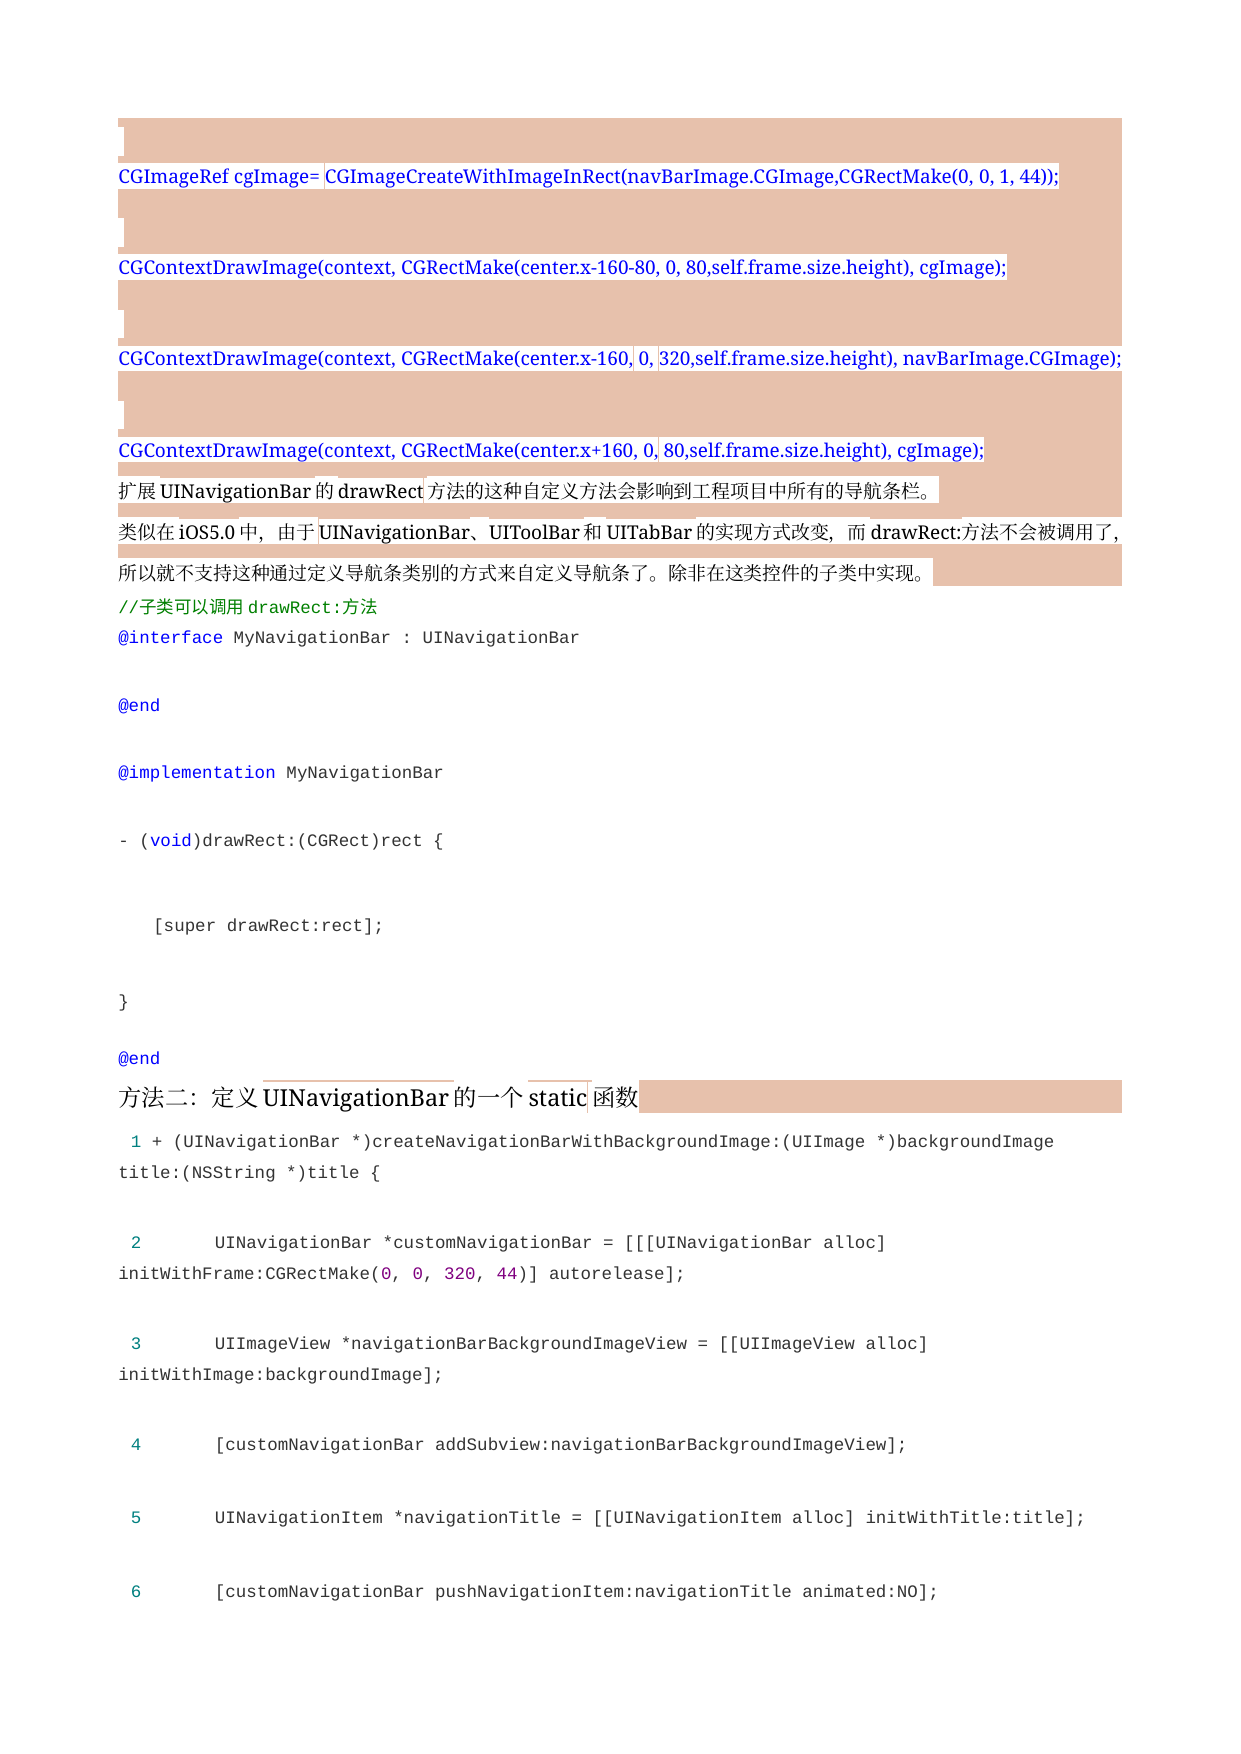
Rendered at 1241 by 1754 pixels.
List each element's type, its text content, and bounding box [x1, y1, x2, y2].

text 4 [customNavigationBar addSubview:navigationBarBackgroundImageView]; [118, 1433, 1122, 1457]
text - (void)drawRect:(CGRect)rect { [118, 831, 1122, 851]
text @end [118, 1050, 1122, 1070]
text } [118, 974, 1122, 1012]
text 3 UIImageView *navigationBarBackgroundImageView = [[UIImageView alloc] initWithImage:backgroundImage]; [118, 1332, 1122, 1386]
text @implementation MyNavigationBar [118, 764, 1122, 784]
text 方法二：定义UINavigationBar的一个static函数 [118, 1080, 1122, 1113]
text [super drawRect:rect]; [118, 899, 1122, 937]
text CGContextDrawImage(context, CGRectMake(center.x+160, 0, 80,self.frame.size.height), cgImage); 扩展UINavigationBar的drawRect方法的这种自定义方法会影响到工程项目中所有的导航条栏。 类似在iOS5.0中，由于UINavigationBar、UIToolBar和UITabBar的实现方式改变，而drawRect:方法不会被调用了，所以就不支持这种通过定义导航条类别的方式来自定义导航条了。除非在这类控件的子类中实现。 [118, 437, 1122, 586]
text //子类可以调用drawRect:方法 [118, 599, 1122, 619]
text CGImageRef cgImage= CGImageCreateWithImageInRect(navBarImage.CGImage,CGRectMake(0, 0, 1, 44)); [118, 163, 1122, 189]
text 2 UINavigationBar *customNavigationBar = [[[UINavigationBar alloc] initWithFrame:CGRectMake(0, 0, 320, 44)] autorelease]; [118, 1231, 1122, 1284]
text @end [118, 696, 1122, 716]
text CGContextDrawImage(context, CGRectMake(center.x-160, 0, 320,self.frame.size.height), navBarImage.CGImage); [118, 346, 1122, 371]
text 5 UINavigationItem *navigationTitle = [[UINavigationItem alloc] initWithTitle:title]; [118, 1507, 1122, 1530]
text 1 + (UINavigationBar *)createNavigationBarWithBackgroundImage:(UIImage *)backgroundImage title:(NSString *)title { [118, 1130, 1122, 1183]
text 6 [customNavigationBar pushNavigationItem:navigationTitle animated:NO]; [118, 1580, 1122, 1603]
text @interface MyNavigationBar : UINavigationBar [118, 629, 1122, 649]
text CGContextDrawImage(context, CGRectMake(center.x-160-80, 0, 80,self.frame.size.height), cgImage); [118, 254, 1122, 280]
